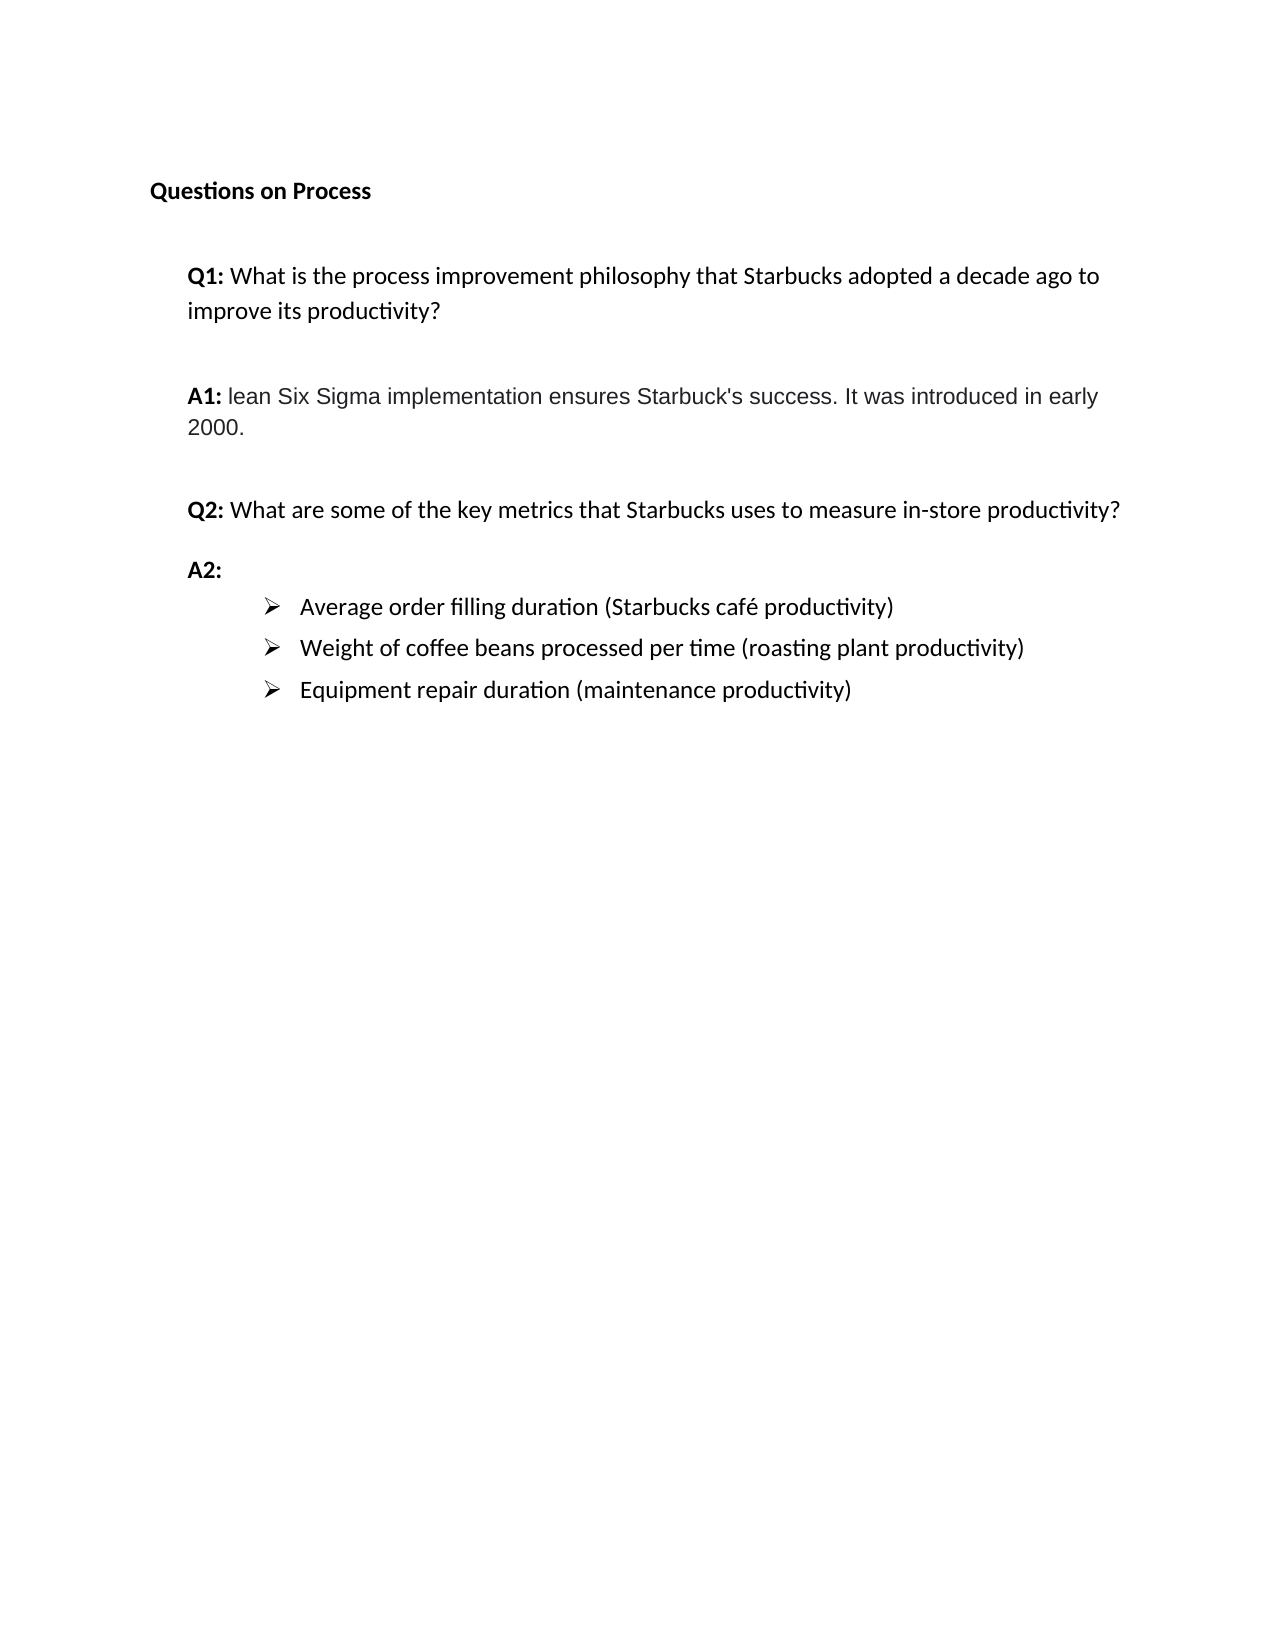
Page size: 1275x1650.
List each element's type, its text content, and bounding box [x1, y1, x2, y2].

text Q1: What is the process improvement philosophy that Starbucks adopted a decade ago to improve its productivity? [187, 260, 1125, 326]
text Questions on Process [150, 175, 1125, 206]
list Equipment repair duration (maintenance productivity) [262, 674, 1125, 704]
text Q2: What are some of the key metrics that Starbucks uses to measure in-store productivity? [150, 494, 1125, 525]
text A2: [150, 554, 1125, 585]
list Average order filling duration (Starbucks café productivity) [262, 591, 1125, 622]
list Weight of coffee beans processed per time (roasting plant productivity) [262, 633, 1125, 663]
text A1: lean Six Sigma implementation ensures Starbuck's success. It was introduced in early 2000. [187, 380, 1125, 441]
